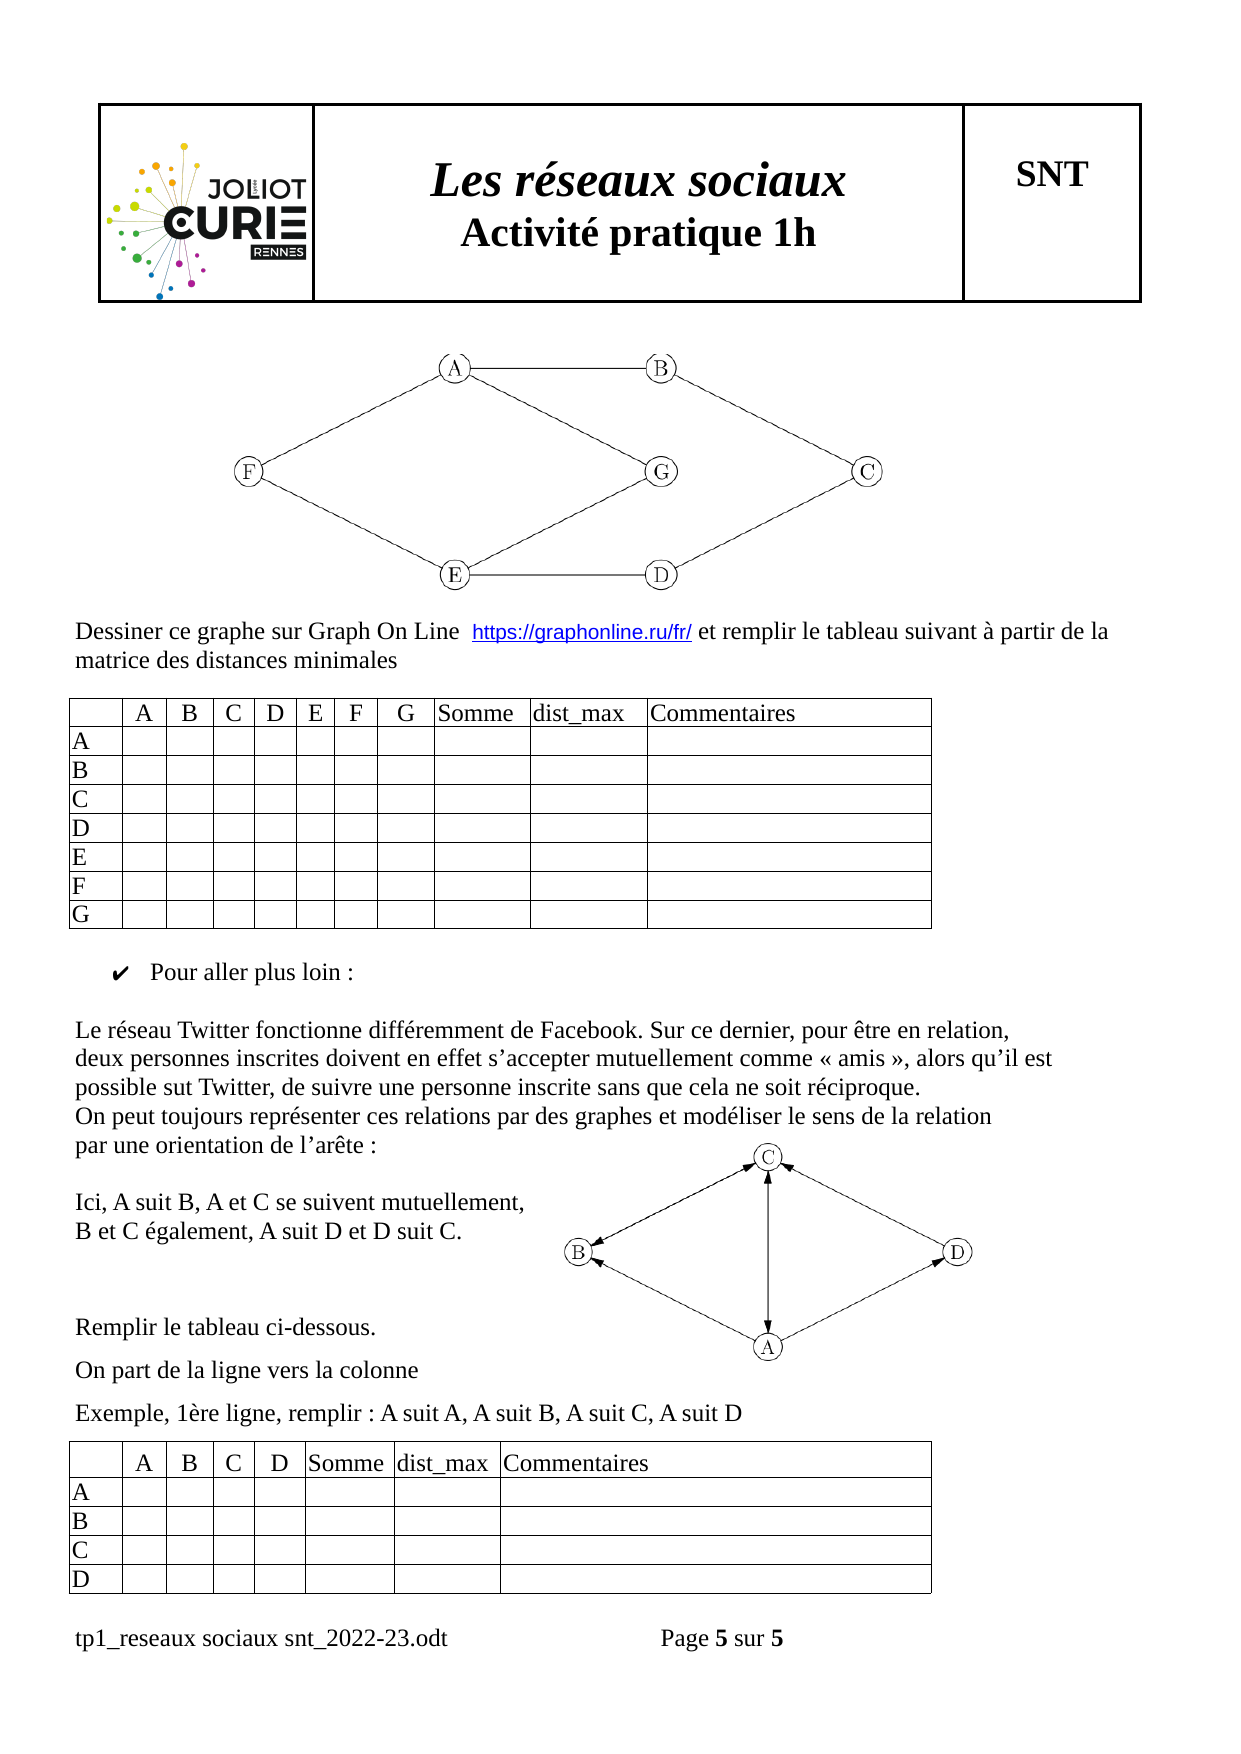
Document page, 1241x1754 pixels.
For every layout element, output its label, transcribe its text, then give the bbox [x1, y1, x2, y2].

table_cell G [70, 901, 122, 928]
table_cell [255, 727, 296, 755]
table_cell [297, 901, 334, 928]
table_cell [378, 785, 434, 813]
table_header D [255, 699, 296, 726]
text Le réseau Twitter fonctionne différemment de Facebook. Sur ce dernier, pour être en relation, [75, 1015, 1165, 1043]
table_cell [435, 901, 530, 928]
table_cell [648, 756, 931, 784]
text deux personnes inscrites doivent en effet s’accepter mutuellement comme « amis », alors qu’il est [75, 1043, 1165, 1072]
table_header B [167, 699, 213, 726]
table_cell [297, 727, 334, 755]
table_cell [648, 901, 931, 928]
table_cell [297, 843, 334, 871]
table_cell [123, 814, 166, 842]
table_cell [306, 1565, 394, 1592]
table_cell A [70, 727, 122, 755]
picture [548, 1141, 983, 1366]
table_cell F [70, 872, 122, 899]
table_cell C [70, 785, 122, 813]
table_cell [214, 1565, 254, 1592]
table_header dist_max [395, 1442, 500, 1477]
table_cell [531, 785, 647, 813]
table_cell [123, 872, 166, 899]
table_cell [255, 1536, 305, 1564]
table_cell [214, 785, 254, 813]
table_cell [335, 901, 377, 928]
table_cell [255, 901, 296, 928]
table_cell [297, 814, 334, 842]
table_header [70, 1442, 122, 1477]
table_cell [435, 756, 530, 784]
table_header G [378, 699, 434, 726]
table_cell [123, 1565, 166, 1592]
table_cell [335, 872, 377, 899]
table_cell [214, 1536, 254, 1564]
table_cell [648, 872, 931, 899]
table_cell [123, 901, 166, 928]
table_cell [167, 1536, 213, 1564]
table_cell [214, 727, 254, 755]
table_cell [648, 814, 931, 842]
table_cell [167, 1478, 213, 1506]
table_cell [648, 843, 931, 871]
table_header C [214, 1442, 254, 1477]
table_cell [531, 756, 647, 784]
table_cell [214, 1507, 254, 1535]
table_cell [648, 785, 931, 813]
table_cell [255, 814, 296, 842]
table_cell [167, 756, 213, 784]
table_cell [297, 785, 334, 813]
table_cell [435, 843, 530, 871]
table_cell [378, 843, 434, 871]
table_cell [214, 843, 254, 871]
table_header F [335, 699, 377, 726]
table_cell [123, 756, 166, 784]
table_cell [378, 901, 434, 928]
table_cell [395, 1507, 500, 1535]
table_cell B [70, 1507, 122, 1535]
table_cell B [70, 756, 122, 784]
table_cell [501, 1507, 931, 1535]
table_cell [306, 1507, 394, 1535]
table_cell [167, 785, 213, 813]
table_cell [435, 872, 530, 899]
table_cell [167, 814, 213, 842]
picture [106, 143, 307, 300]
table_cell [335, 814, 377, 842]
table_cell [297, 756, 334, 784]
table_cell [435, 727, 530, 755]
text Remplir le tableau ci-dessous. [75, 1312, 548, 1341]
table_header Somme [435, 699, 530, 726]
table_cell [378, 756, 434, 784]
table_cell [255, 1507, 305, 1535]
table_cell [531, 727, 647, 755]
table_header A [123, 1442, 166, 1477]
table_header D [255, 1442, 305, 1477]
list Pour aller plus loin : [112, 957, 1165, 986]
text par une orientation de l’arête : [75, 1130, 1165, 1158]
table_cell [214, 901, 254, 928]
text On part de la ligne vers la colonne [75, 1355, 1165, 1384]
table_cell [167, 727, 213, 755]
table_header [70, 699, 122, 726]
table_cell D [70, 1565, 122, 1592]
table_cell [435, 814, 530, 842]
table_cell [306, 1478, 394, 1506]
table_cell [214, 1478, 254, 1506]
table_cell [167, 843, 213, 871]
text Exemple, 1ère ligne, remplir : A suit A, A suit B, A suit C, A suit D [75, 1398, 1165, 1427]
table_cell [395, 1565, 500, 1592]
table_cell [306, 1536, 394, 1564]
table_cell [255, 785, 296, 813]
picture [214, 354, 892, 592]
table_header Commentaires [648, 699, 931, 726]
table_cell [395, 1478, 500, 1506]
table_cell [395, 1536, 500, 1564]
table_header Commentaires [501, 1442, 931, 1477]
table_cell [255, 843, 296, 871]
table_cell C [70, 1536, 122, 1564]
table_header B [167, 1442, 213, 1477]
table_cell [123, 1536, 166, 1564]
table_cell A [70, 1478, 122, 1506]
table_cell [378, 727, 434, 755]
table_cell [214, 872, 254, 899]
table_cell [167, 1565, 213, 1592]
table_cell [531, 872, 647, 899]
table_header A [123, 699, 166, 726]
table_cell [214, 756, 254, 784]
table_cell [378, 814, 434, 842]
table_cell [335, 785, 377, 813]
table_header E [297, 699, 334, 726]
table_cell [297, 872, 334, 899]
table_cell [335, 756, 377, 784]
text possible sut Twitter, de suivre une personne inscrite sans que cela ne soit réciproque. [75, 1072, 1165, 1101]
table_cell [501, 1478, 931, 1506]
table_cell [167, 872, 213, 899]
table_cell D [70, 814, 122, 842]
table_cell [255, 756, 296, 784]
table_cell [123, 785, 166, 813]
table_cell [123, 1478, 166, 1506]
table_cell [123, 843, 166, 871]
table_cell [335, 727, 377, 755]
table_cell [255, 1565, 305, 1592]
text [983, 1312, 1165, 1341]
table_cell [531, 901, 647, 928]
table_cell [255, 872, 296, 899]
table_cell [123, 727, 166, 755]
text [983, 1187, 1165, 1245]
table_header Somme [306, 1442, 394, 1477]
table_cell [167, 901, 213, 928]
table_cell [255, 1478, 305, 1506]
text Dessiner ce graphe sur Graph On Line https://graphonline.ru/fr/ et remplir le tableau suivant à partir de la matrice des distances minimales [75, 616, 1165, 673]
text Ici, A suit B, A et C se suivent mutuellement, B et C également, A suit D et D suit C. [75, 1187, 548, 1245]
table_cell [648, 727, 931, 755]
table_cell [167, 1507, 213, 1535]
table_cell [531, 814, 647, 842]
table_cell [335, 843, 377, 871]
table_cell [378, 872, 434, 899]
table_cell [531, 843, 647, 871]
table_cell [214, 814, 254, 842]
table_header dist_max [531, 699, 647, 726]
table_cell [501, 1565, 931, 1592]
table_cell E [70, 843, 122, 871]
table_header C [214, 699, 254, 726]
text On peut toujours représenter ces relations par des graphes et modéliser le sens de la relation [75, 1101, 1165, 1130]
table_cell [501, 1536, 931, 1564]
table_cell [123, 1507, 166, 1535]
table_cell [435, 785, 530, 813]
